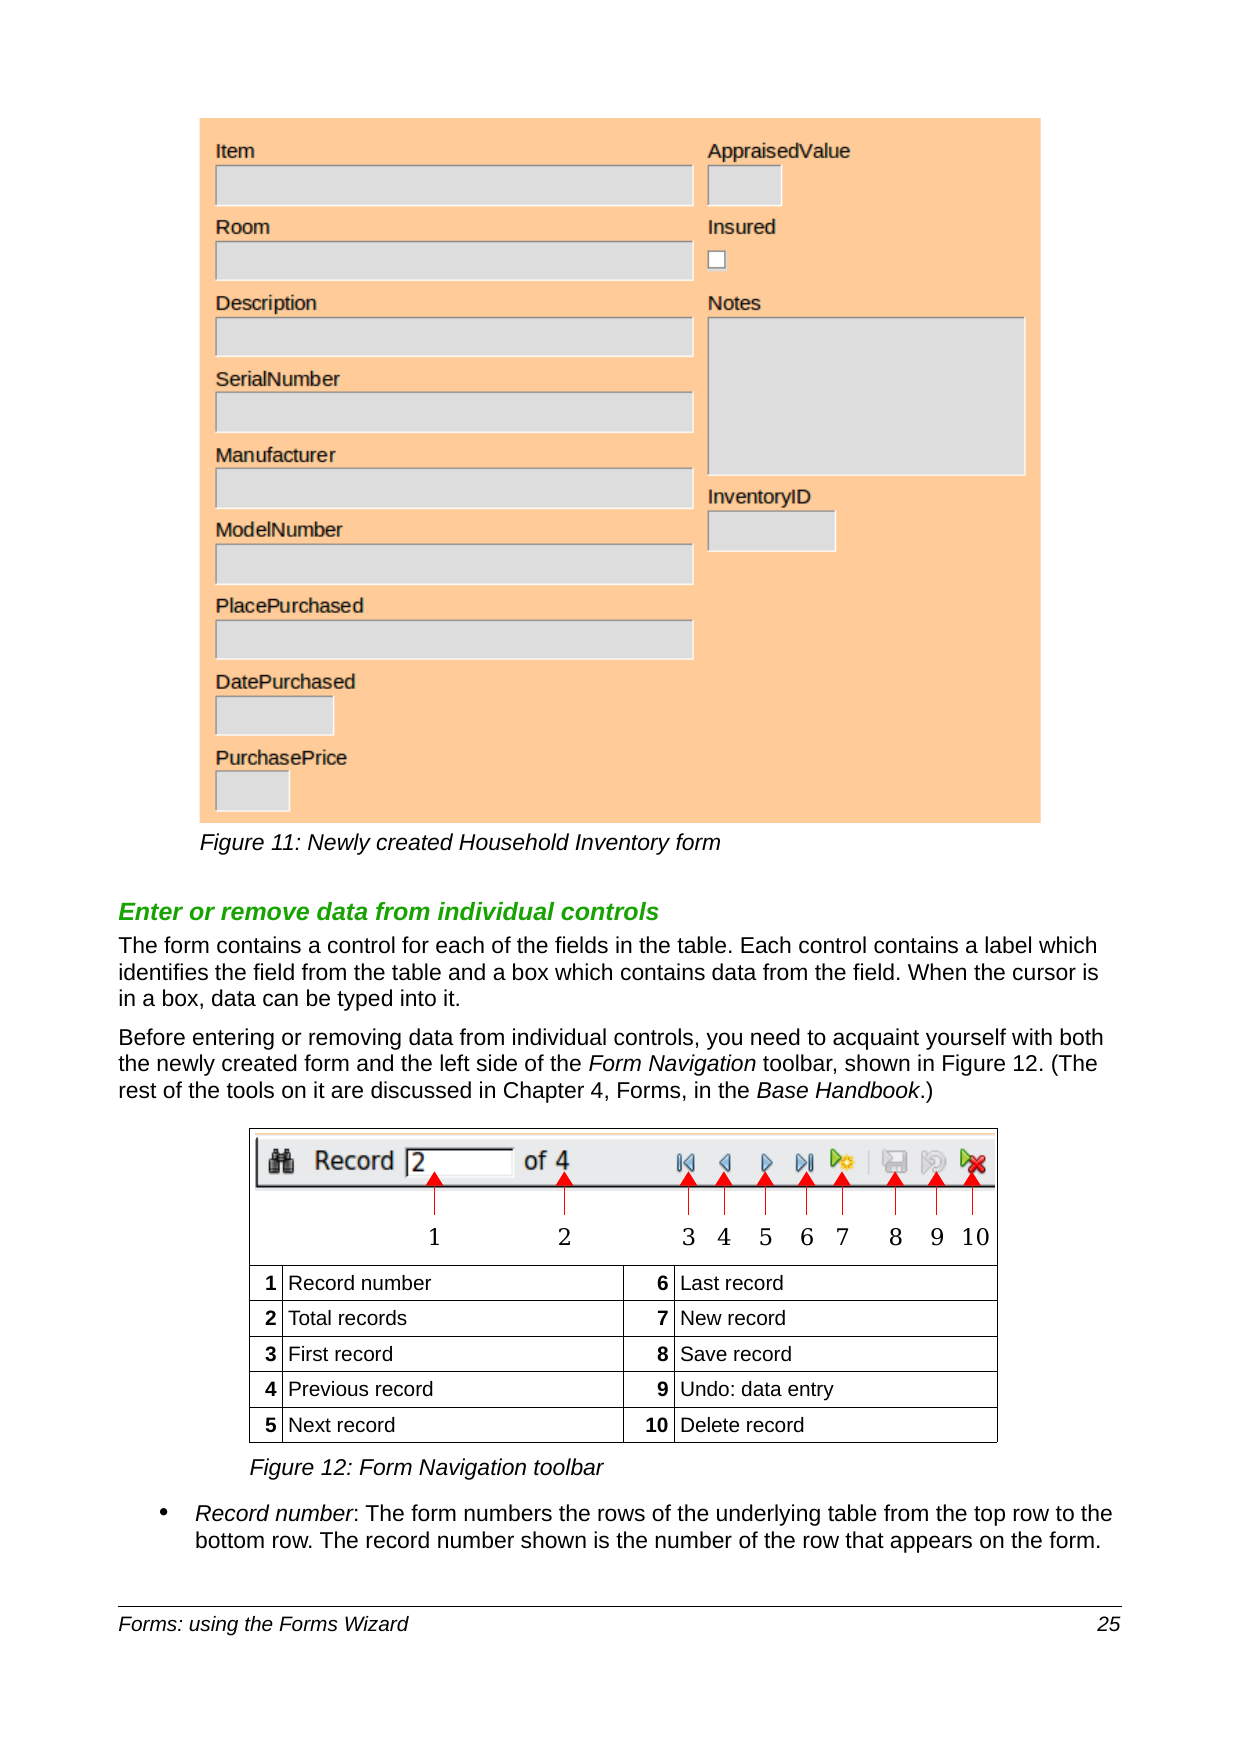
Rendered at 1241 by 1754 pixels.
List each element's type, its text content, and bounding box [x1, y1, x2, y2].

table_cell 10 [624, 1408, 674, 1442]
text The form contains a control for each of the fields in the table. Each control contains a label which identifies the field from the table and a box which contains data from the field. When the cursor is in a box, data can be typed into it. [118, 932, 1122, 1011]
table_cell 5 [250, 1408, 282, 1442]
table_cell Next record [283, 1408, 623, 1442]
picture [255, 1133, 995, 1191]
table_cell Total records [283, 1301, 623, 1336]
list Record number: The form numbers the rows of the underlying table from the top row to the bottom row. The record number shown is the number of the row that appears on the form. [156, 1498, 1122, 1553]
table_cell Save record [675, 1337, 997, 1371]
table_cell New record [675, 1301, 997, 1336]
table_cell 4 [250, 1372, 282, 1407]
picture [199, 118, 1041, 823]
table_cell 1 [250, 1266, 282, 1300]
table_header [250, 1129, 997, 1264]
subtitle Enter or remove data from individual controls [118, 897, 1122, 926]
table_cell Previous record [283, 1372, 623, 1407]
table_cell Undo: data entry [675, 1372, 997, 1407]
table_cell 7 [624, 1301, 674, 1336]
text Figure 12: Form Navigation toolbar [249, 1454, 997, 1480]
table_cell 3 [250, 1337, 282, 1371]
table_cell Last record [675, 1266, 997, 1300]
table_cell Delete record [675, 1408, 997, 1442]
table_cell 6 [624, 1266, 674, 1300]
table_cell 8 [624, 1337, 674, 1371]
table_cell 9 [624, 1372, 674, 1407]
text Figure 11: Newly created Household Inventory form [199, 829, 1041, 855]
text Before entering or removing data from individual controls, you need to acquaint yourself with both the newly created form and the left side of the Form Navigation toolbar, shown in Figure 12. (The rest of the tools on it are discussed in Chapter 4, Forms, in the Base Handbook.) [118, 1024, 1122, 1103]
table_cell Record number [283, 1266, 623, 1300]
table_cell First record [283, 1337, 623, 1371]
table_cell 2 [250, 1301, 282, 1336]
